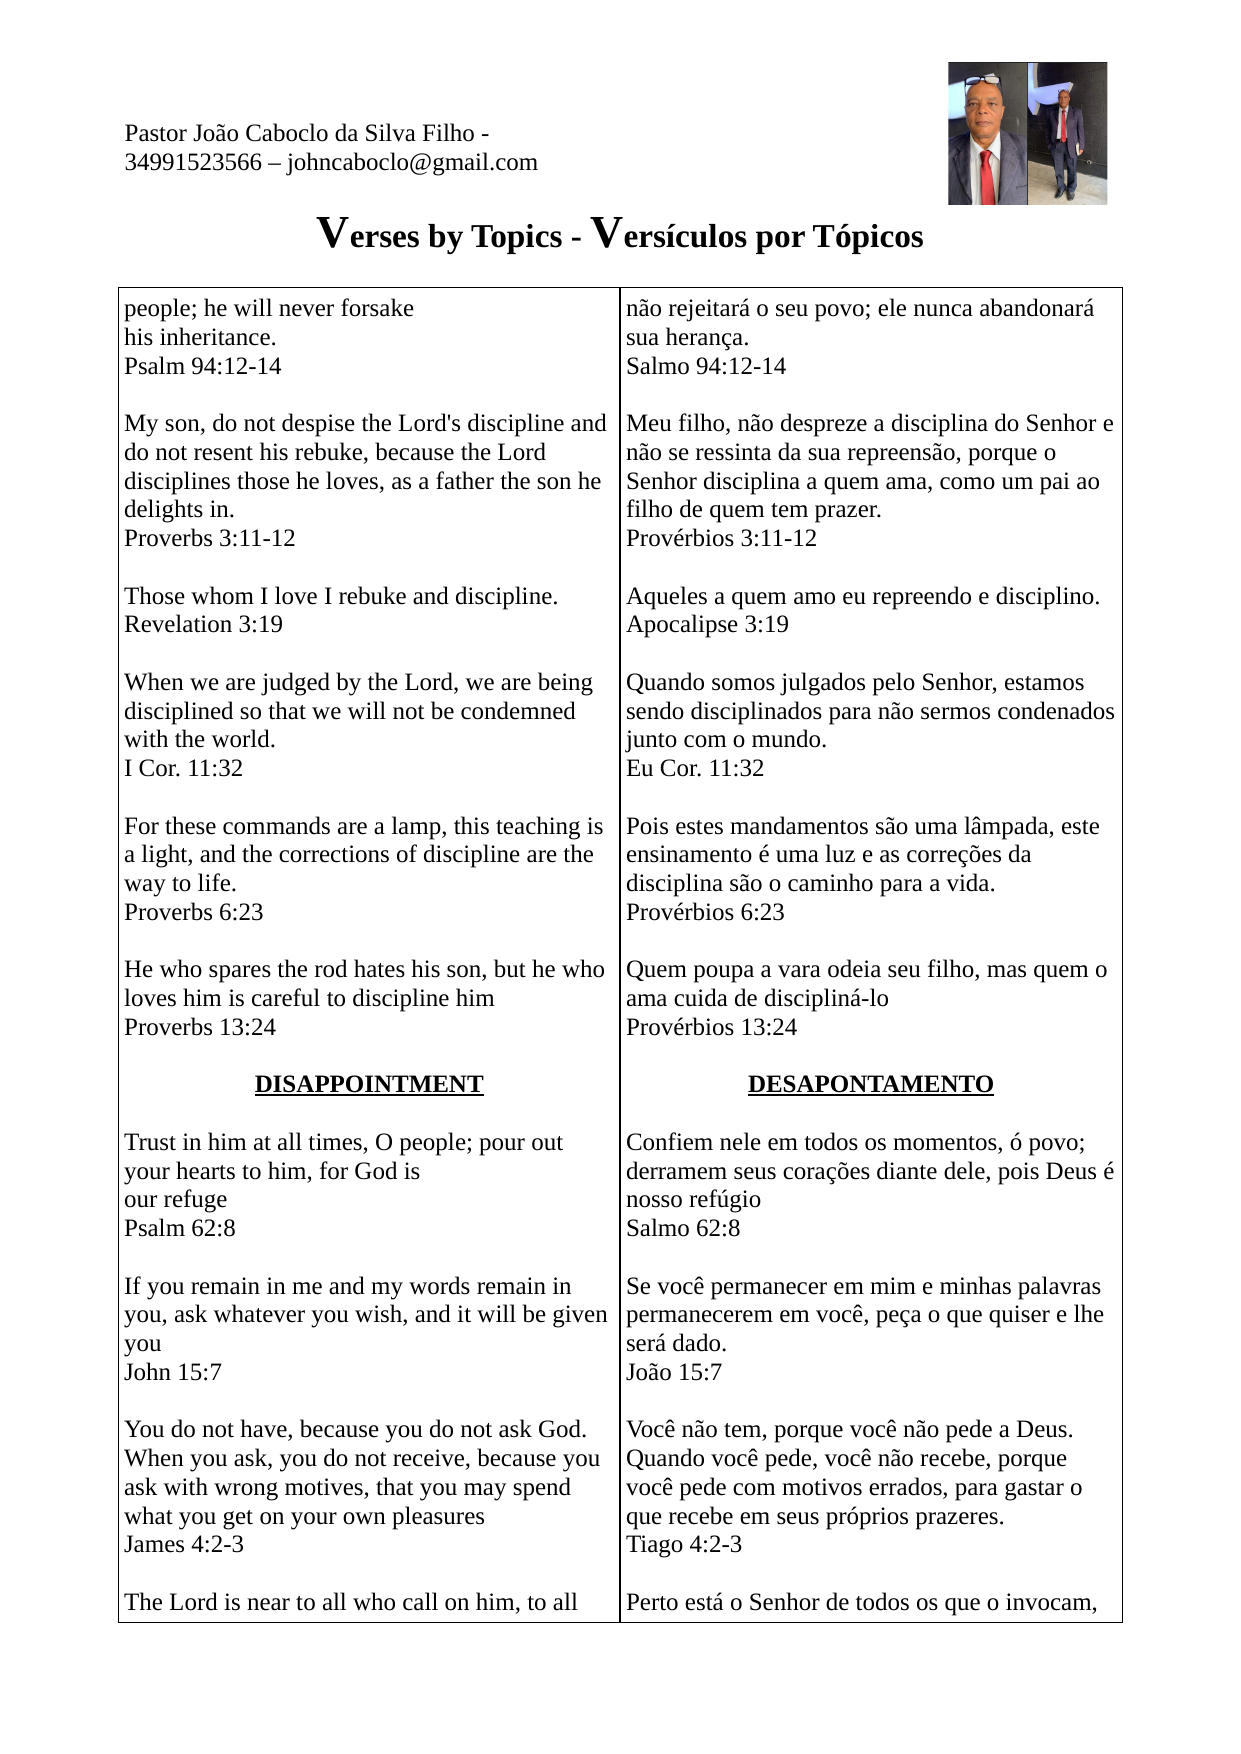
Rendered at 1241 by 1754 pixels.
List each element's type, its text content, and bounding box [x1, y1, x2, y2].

picture [948, 62, 1108, 205]
table_cell não rejeitará o seu povo; ele nunca abandonará sua herança. Salmo 94:12-14 Meu filho, não despreze a disciplina do Senhor e não se ressinta da sua repreensão, porque o Senhor disciplina a quem ama, como um pai ao filho de quem tem prazer. Provérbios 3:11-12 Aqueles a quem amo eu repreendo e disciplino. Apocalipse 3:19 Quando somos julgados pelo Senhor, estamos sendo disciplinados para não sermos condenados junto com o mundo. Eu Cor. 11:32 Pois estes mandamentos são uma lâmpada, este ensinamento é uma luz e as correções da disciplina são o caminho para a vida. Provérbios 6:23 Quem poupa a vara odeia seu filho, mas quem o ama cuida de discipliná-lo Provérbios 13:24 DESAPONTAMENTO Confiem nele em todos os momentos, ó povo; derramem seus corações diante dele, pois Deus é nosso refúgio Salmo 62:8 Se você permanecer em mim e minhas palavras permanecerem em você, peça o que quiser e lhe será dado. João 15:7 Você não tem, porque você não pede a Deus. Quando você pede, você não recebe, porque você pede com motivos errados, para gastar o que recebe em seus próprios prazeres. Tiago 4:2-3 Perto está o Senhor de todos os que o invocam, [621, 288, 1122, 1622]
table_cell people; he will never forsake his inheritance. Psalm 94:12-14 My son, do not despise the Lord's discipline and do not resent his rebuke, because the Lord disciplines those he loves, as a father the son he delights in. Proverbs 3:11-12 Those whom I love I rebuke and discipline. Revelation 3:19 When we are judged by the Lord, we are being disciplined so that we will not be condemned with the world. I Cor. 11:32 For these commands are a lamp, this teaching is a light, and the corrections of discipline are the way to life. Proverbs 6:23 He who spares the rod hates his son, but he who loves him is careful to discipline him Proverbs 13:24 DISAPPOINTMENT Trust in him at all times, O people; pour out your hearts to him, for God is our refuge Psalm 62:8 If you remain in me and my words remain in you, ask whatever you wish, and it will be given you John 15:7 You do not have, because you do not ask God. When you ask, you do not receive, because you ask with wrong motives, that you may spend what you get on your own pleasures James 4:2-3 The Lord is near to all who call on him, to all [119, 288, 619, 1622]
